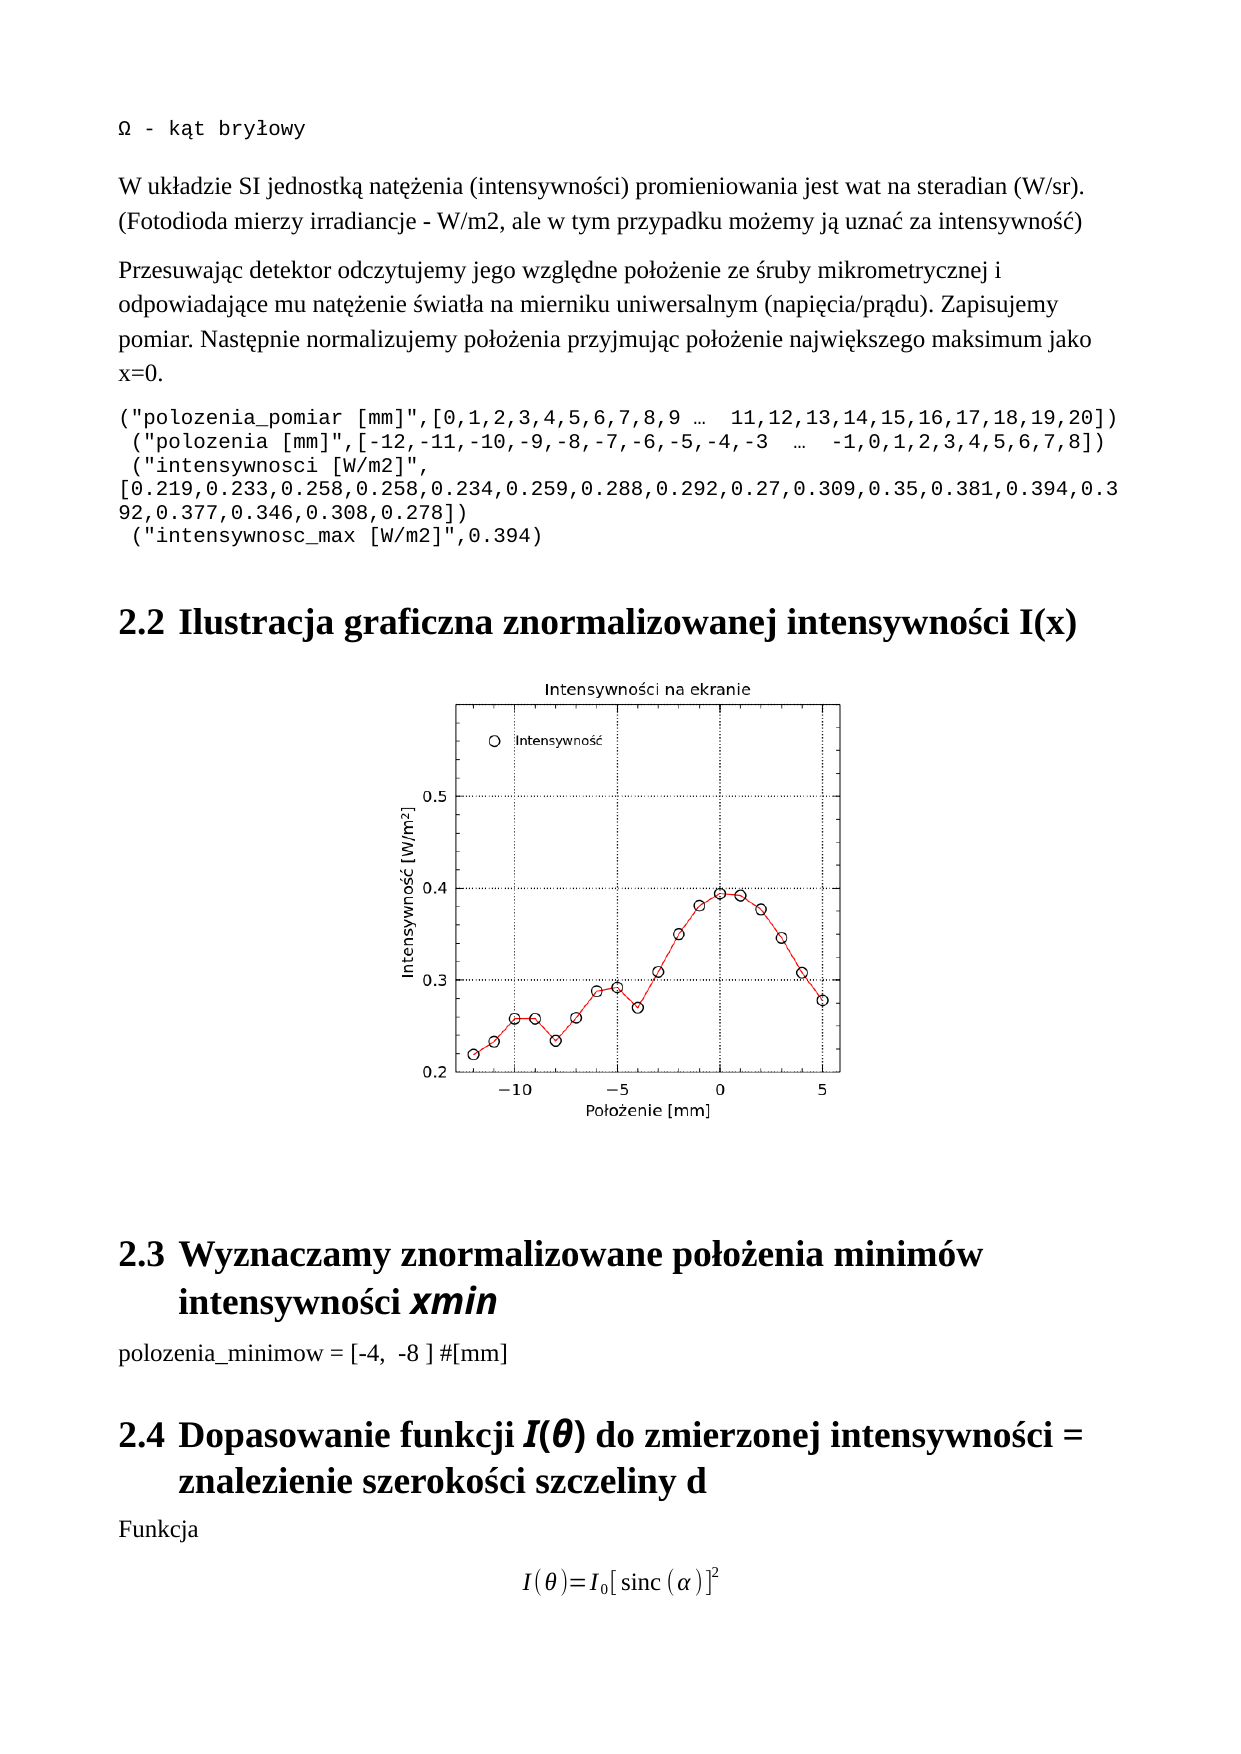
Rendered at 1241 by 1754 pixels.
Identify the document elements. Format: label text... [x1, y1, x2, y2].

subtitle Ilustracja graficzna znormalizowanej intensywności I(x) [118, 599, 1122, 643]
text Przesuwając detektor odczytujemy jego względne położenie ze śruby mikrometrycznej i odpowiadające mu natężenie światła na mierniku uniwersalnym (napięcia/prądu). Zapisujemy pomiar. Następnie normalizujemy położenia przyjmując położenie największego maksimum jako x=0. [118, 255, 1122, 387]
subtitle Dopasowanie funkcji I(θ) do zmierzonej intensywności = znalezienie szerokości szczeliny d [118, 1408, 1122, 1502]
picture [377, 655, 864, 1141]
text ("intensywnosc_max [W/m2]",0.394) [118, 526, 1122, 549]
subtitle Wyznaczamy znormalizowane położenia minimów intensywności xmin [118, 1231, 1122, 1325]
text ("polozenia_pomiar [mm]",[0,1,2,3,4,5,6,7,8,9 … 11,12,13,14,15,16,17,18,19,20]) [118, 407, 1122, 431]
text Funkcja [118, 1514, 1122, 1543]
text ("intensywnosci [W/m2]",[0.219,0.233,0.258,0.258,0.234,0.259,0.288,0.292,0.27,0.309,0.35,0.381,0.394,0.392,0.377,0.346,0.308,0.278]) [118, 454, 1122, 526]
text Ω - kąt bryłowy [118, 118, 1122, 142]
text ("polozenia [mm]",[-12,-11,-10,-9,-8,-7,-6,-5,-4,-3 … -1,0,1,2,3,4,5,6,7,8]) [118, 431, 1122, 454]
text polozenia_minimow = [-4, -8 ] #[mm] [118, 1338, 1122, 1367]
text W układzie SI jednostką natężenia (intensywności) promieniowania jest wat na steradian (W/sr). (Fotodioda mierzy irradiancje - W/m2, ale w tym przypadku możemy ją uznać za intensywność) [118, 171, 1122, 234]
